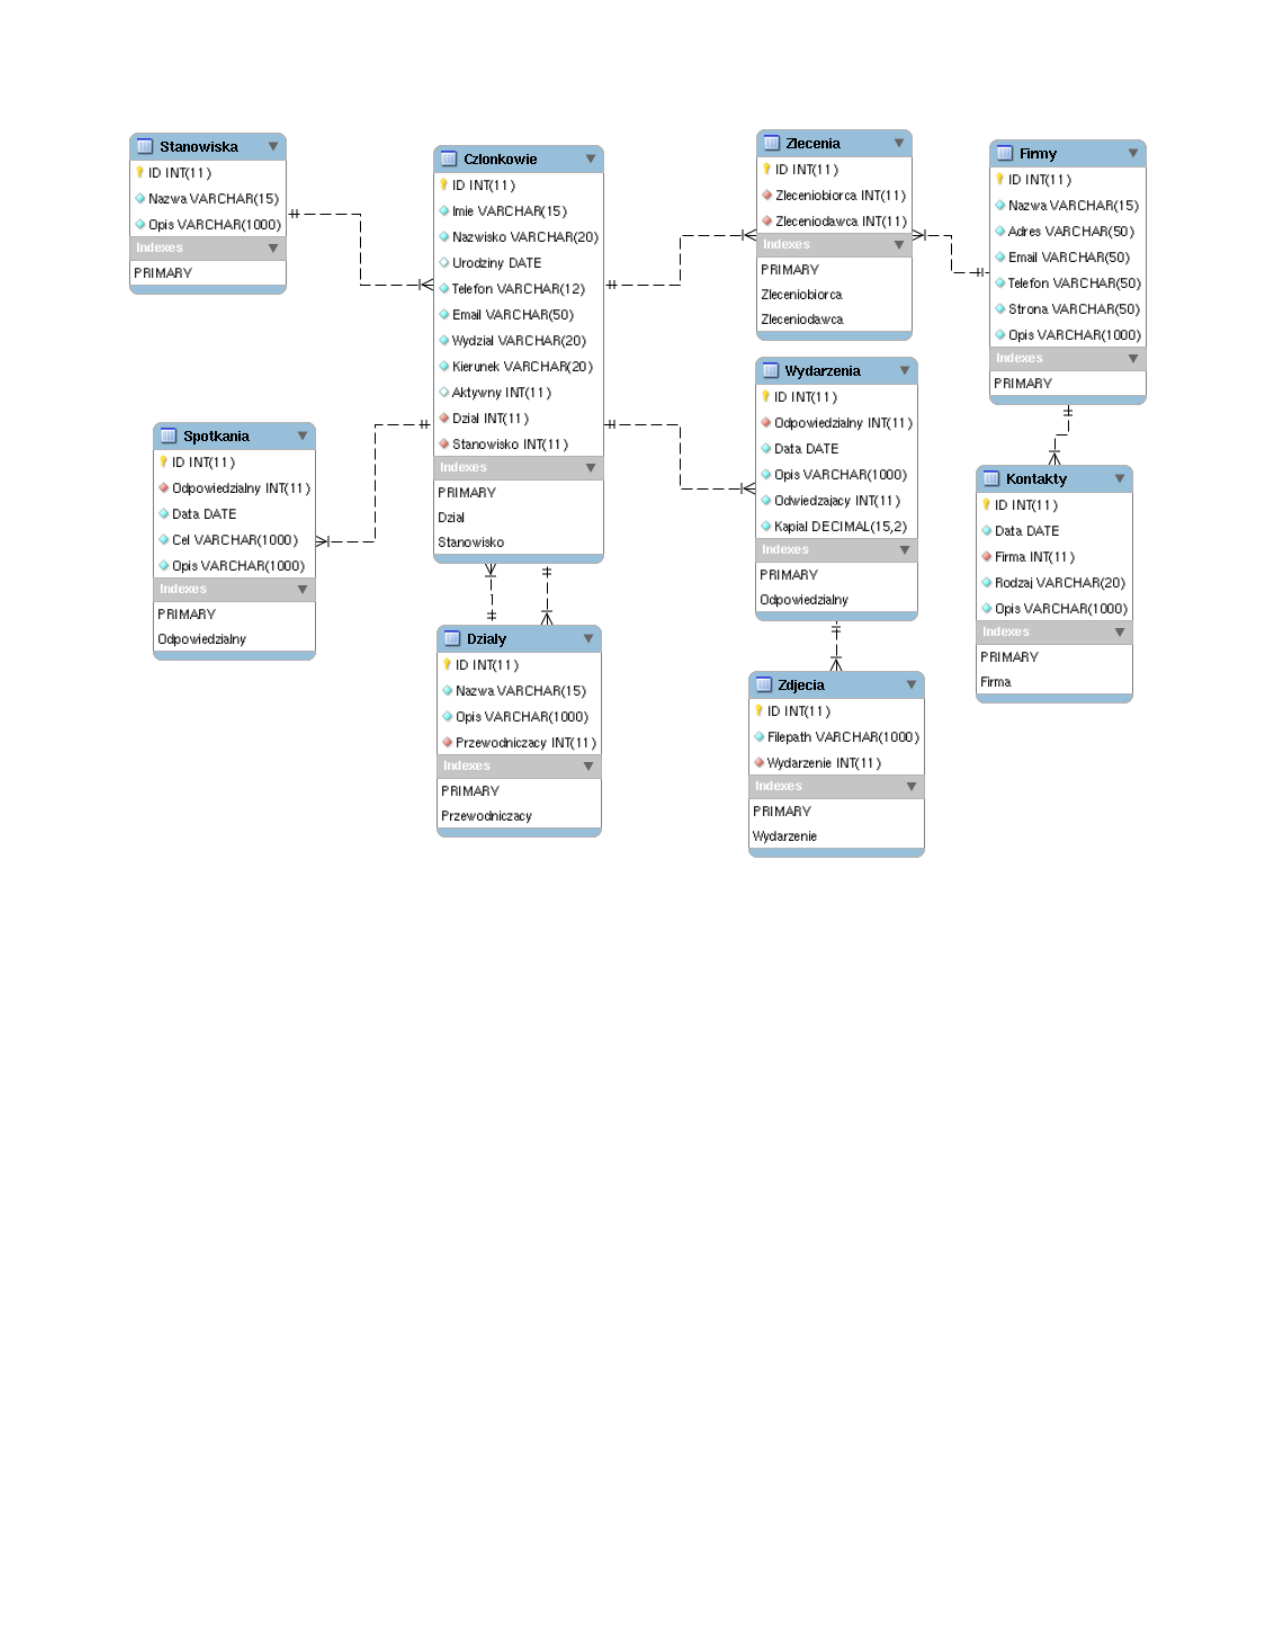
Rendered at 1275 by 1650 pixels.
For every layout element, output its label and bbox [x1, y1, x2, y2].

picture [118, 118, 1157, 868]
